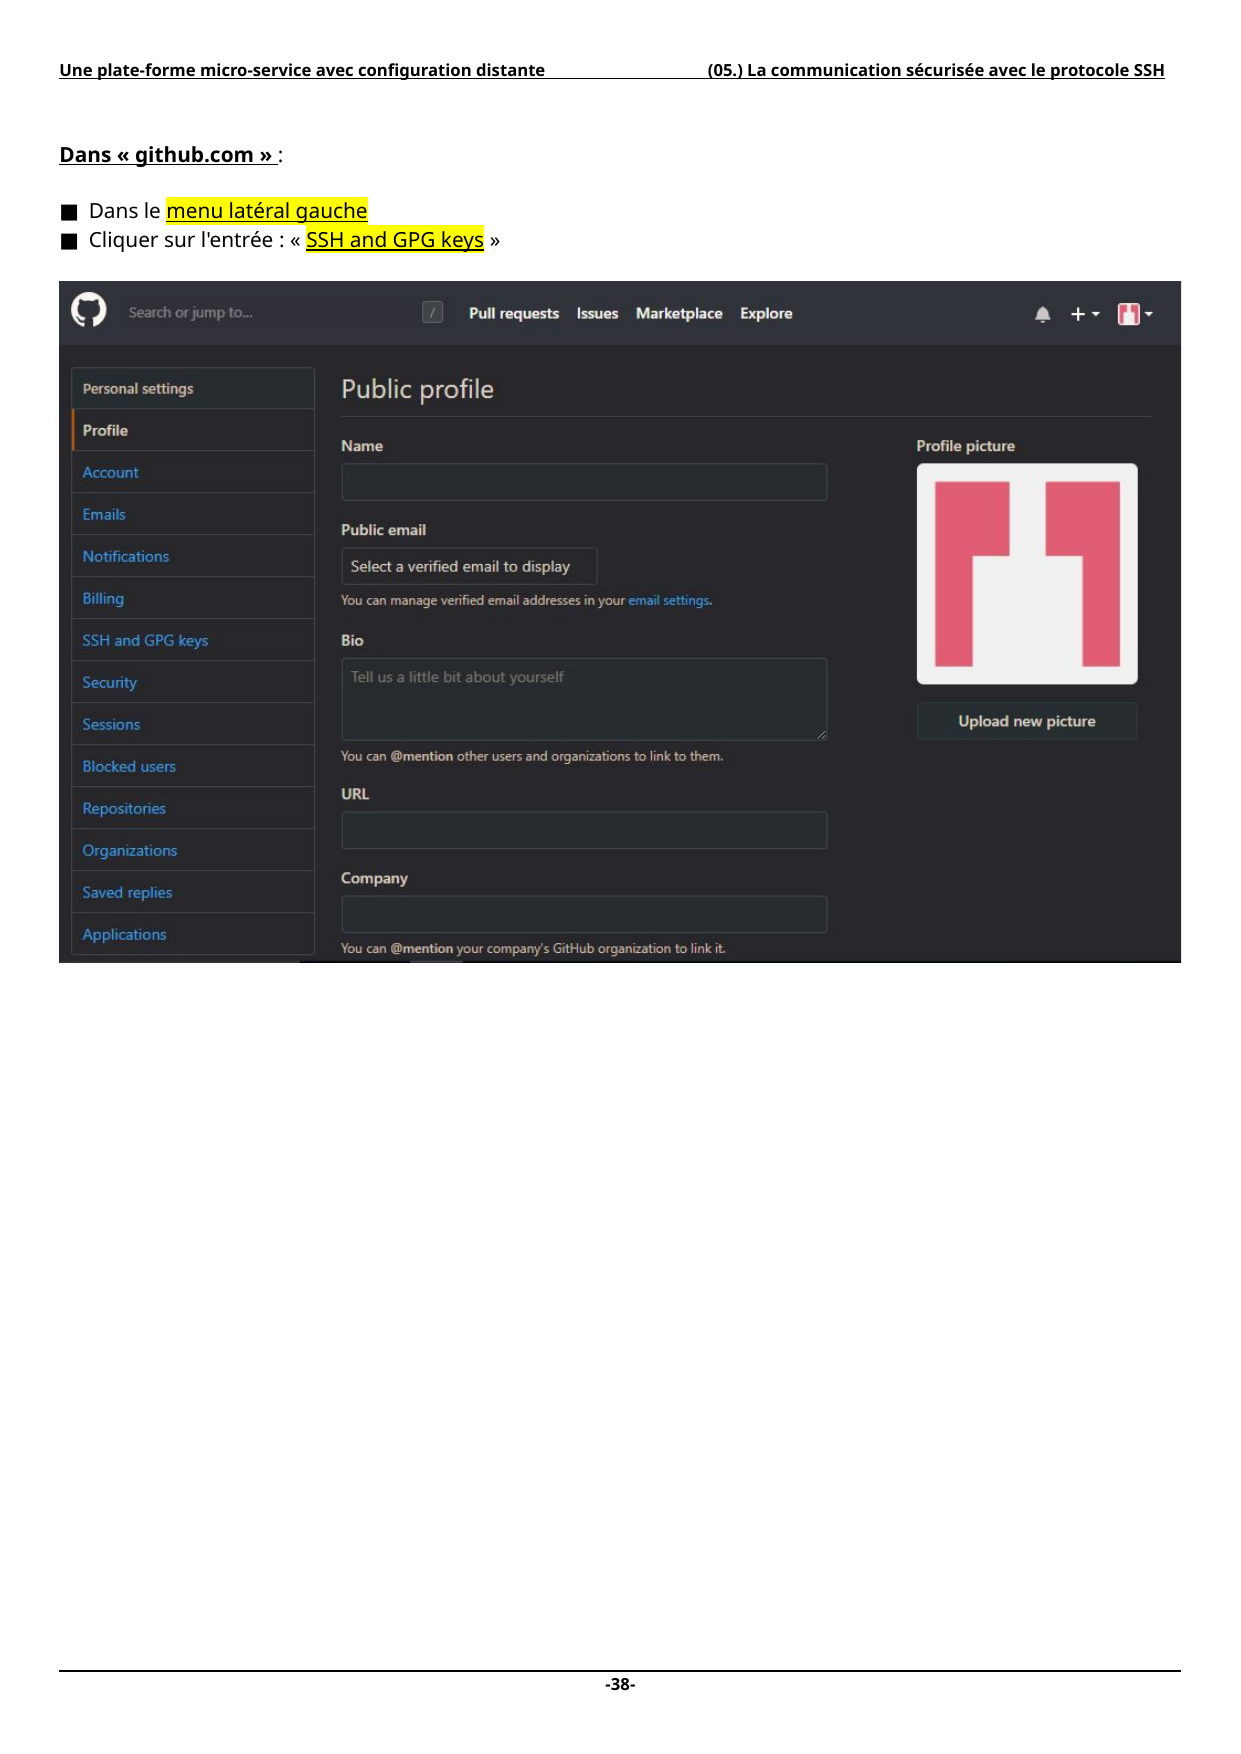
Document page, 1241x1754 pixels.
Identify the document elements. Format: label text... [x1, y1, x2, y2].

list Dans le menu latéral gauche [59, 197, 1181, 225]
picture [59, 281, 1182, 963]
list Cliquer sur l'entrée : « SSH and GPG keys » [59, 225, 1181, 253]
text Dans « github.com » : [59, 140, 1181, 168]
